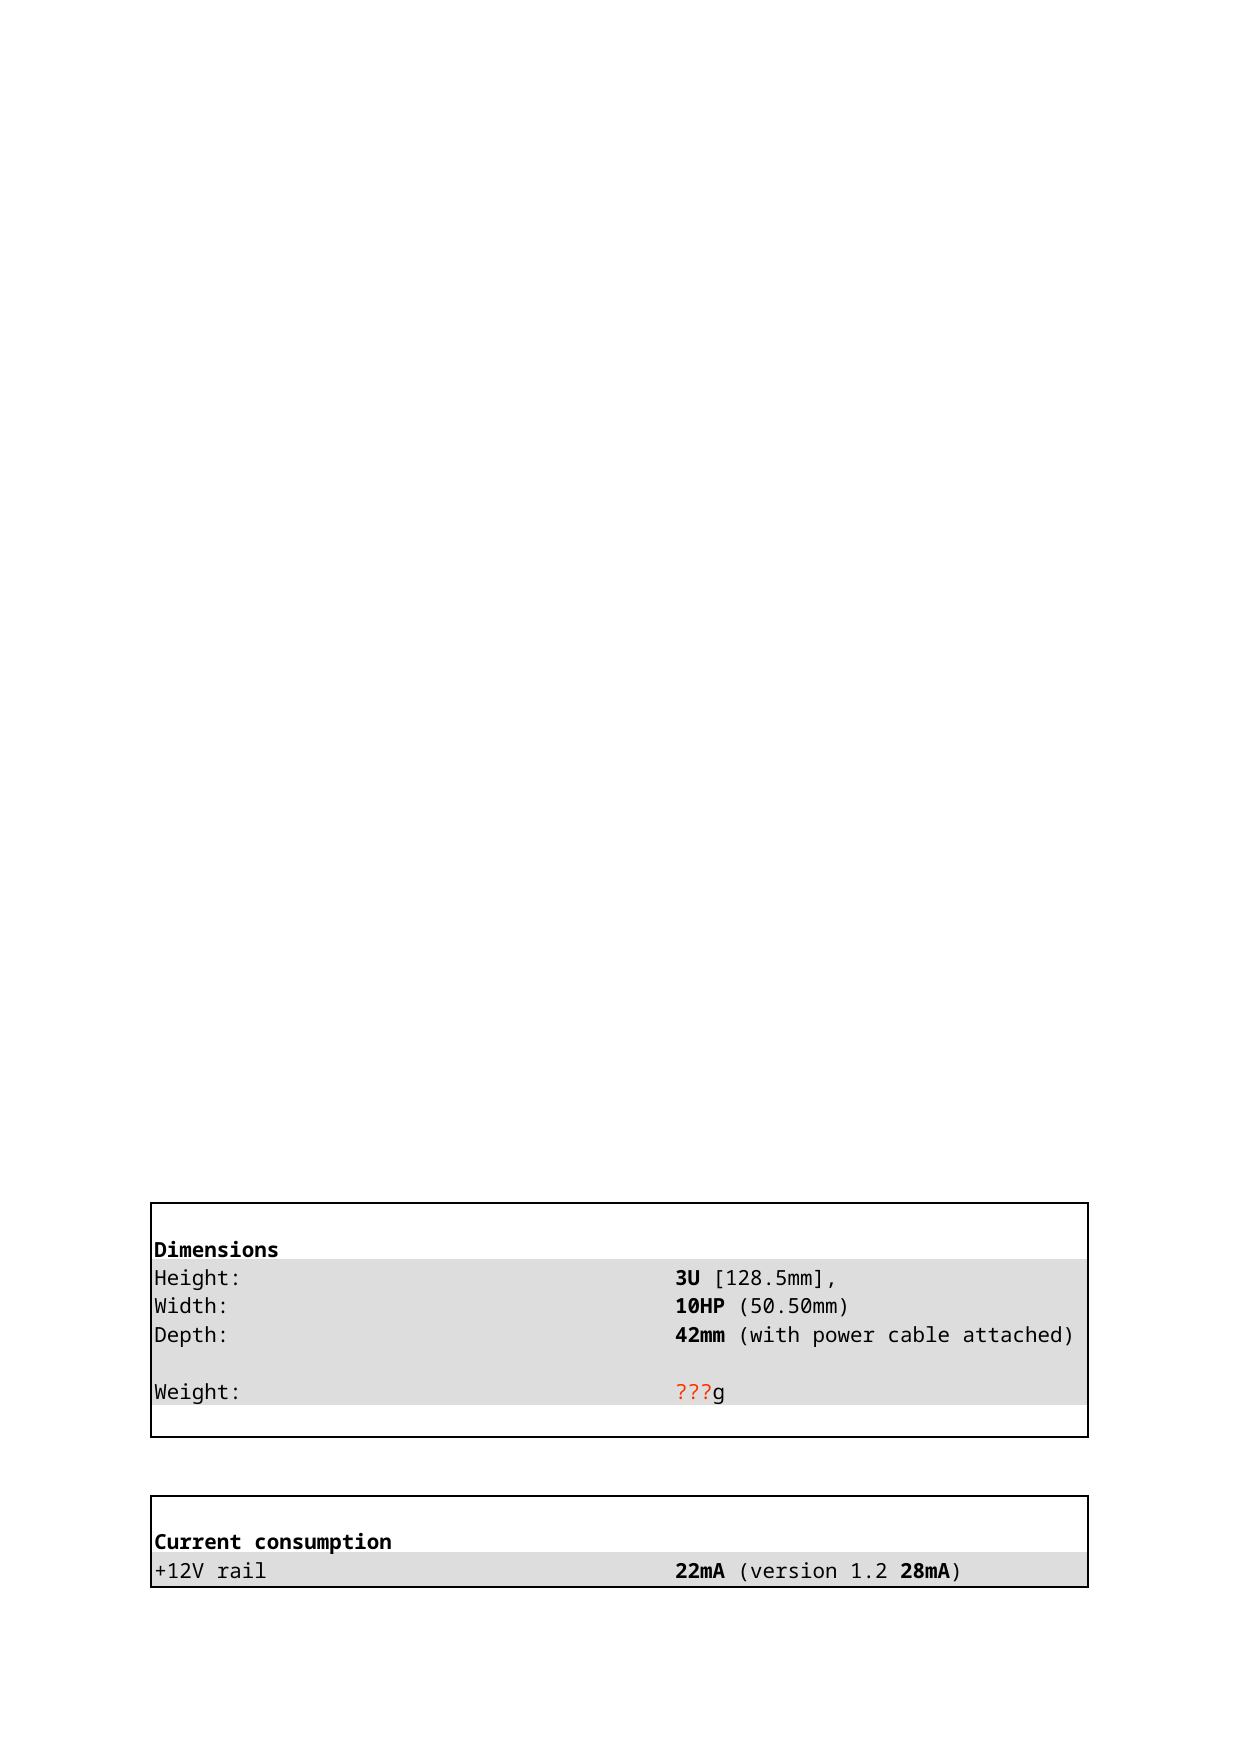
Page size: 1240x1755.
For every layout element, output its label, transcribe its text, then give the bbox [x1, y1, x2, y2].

text Width: 10HP (50.50mm) [152, 1287, 1087, 1316]
text Current consumption [152, 1523, 1087, 1552]
text +12V rail 22mA (version 1.2 28mA) [152, 1552, 1087, 1586]
text Dimensions [152, 1231, 1087, 1259]
text Weight: ???g [152, 1373, 1087, 1405]
text Height: 3U [128.5mm], [152, 1259, 1087, 1287]
text Depth: 42mm (with power cable attached) [152, 1316, 1087, 1344]
